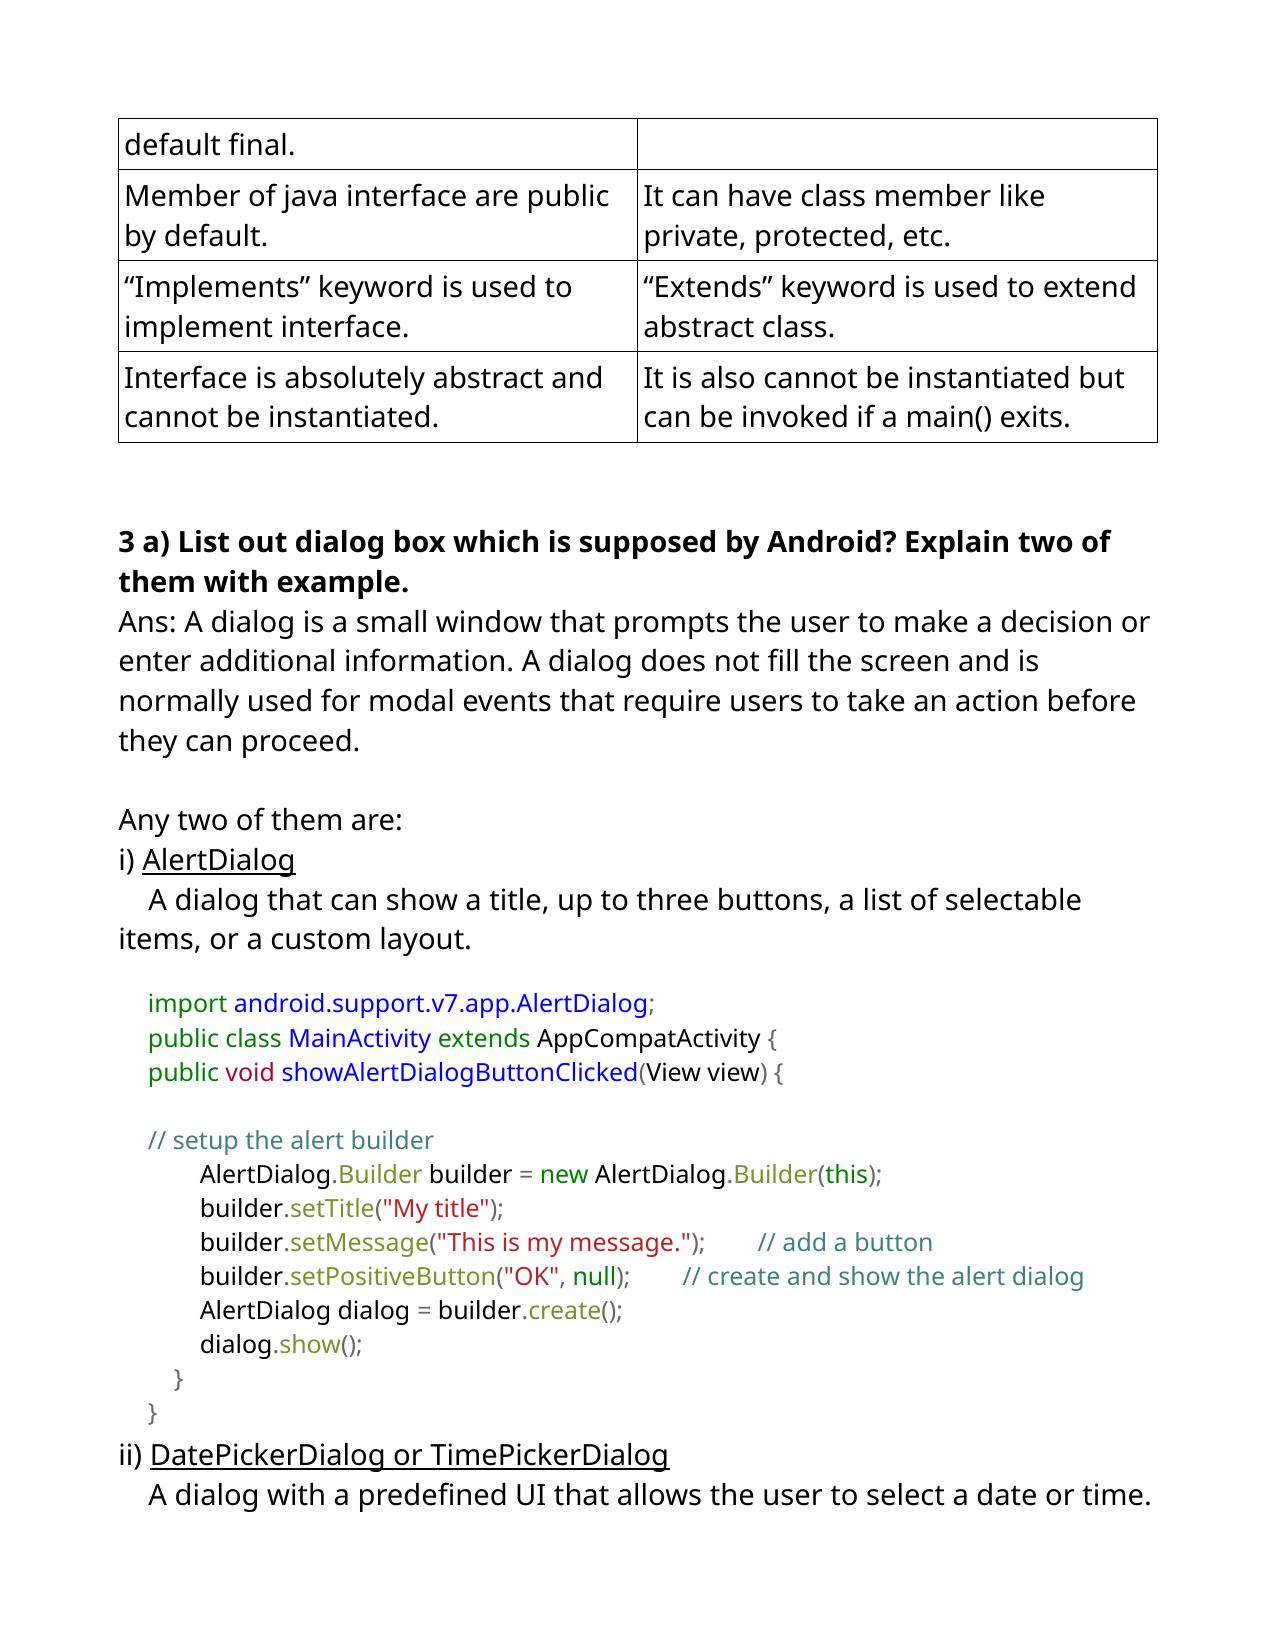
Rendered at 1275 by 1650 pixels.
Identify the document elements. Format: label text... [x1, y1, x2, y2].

table_cell Member of java interface are public by default. [119, 170, 637, 260]
text A dialog that can show a title, up to three buttons, a list of selectable items, or a custom layout. [118, 879, 1157, 958]
table_cell It is also cannot be instantiated but can be invoked if a main() exits. [638, 352, 1157, 442]
table_cell “Implements” keyword is used to implement interface. [119, 261, 637, 351]
table_cell [638, 119, 1157, 169]
table_cell “Extends” keyword is used to extend abstract class. [638, 261, 1157, 351]
table_cell It can have class member like private, protected, etc. [638, 170, 1157, 260]
text Ans: A dialog is a small window that prompts the user to make a decision or enter additional information. A dialog does not fill the screen and is normally used for modal events that require users to take an action before they can proceed. [118, 601, 1157, 760]
text 3 a) List out dialog box which is supposed by Android? Explain two of them with example. [118, 522, 1157, 601]
text ii) DatePickerDialog or TimePickerDialog [118, 1434, 1157, 1474]
text Any two of them are: [118, 799, 1157, 839]
table_cell Interface is absolutely abstract and cannot be instantiated. [119, 352, 637, 442]
text A dialog with a predefined UI that allows the user to select a date or time. [118, 1474, 1157, 1514]
text i) AlertDialog [118, 839, 1157, 879]
table_cell default final. [119, 119, 637, 169]
